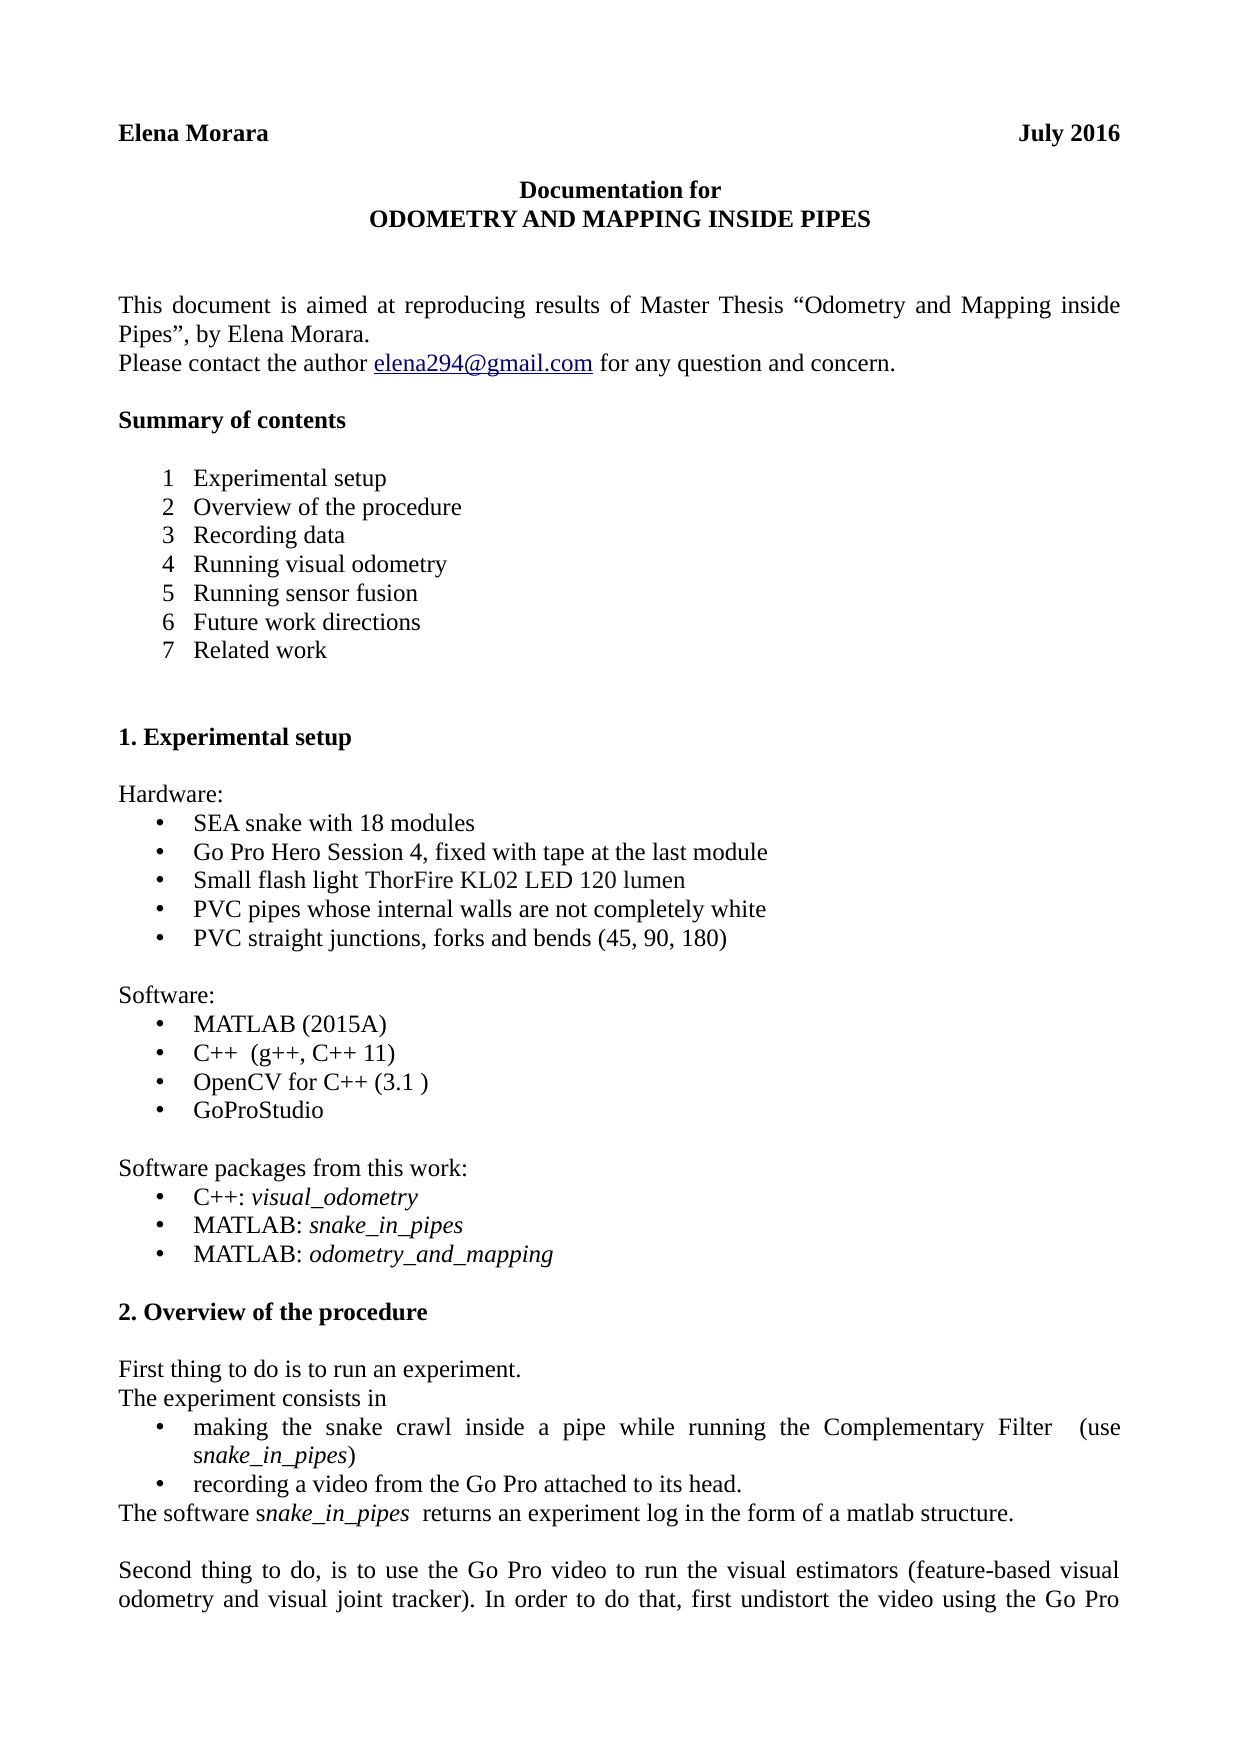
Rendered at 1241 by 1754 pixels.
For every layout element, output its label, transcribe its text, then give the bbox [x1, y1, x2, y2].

list Small flash light ThorFire KL02 LED 120 lumen [156, 866, 1122, 894]
text Software packages from this work: [118, 1153, 1122, 1182]
text Elena Morara July 2016 [118, 118, 1122, 147]
text Documentation for [118, 176, 1122, 204]
list MATLAB: odometry_and_mapping [156, 1239, 1122, 1268]
text Please contact the author elena294@gmail.com for any question and concern. [118, 348, 1122, 377]
text The experiment consists in [118, 1383, 1122, 1412]
text ODOMETRY AND MAPPING INSIDE PIPES [118, 204, 1122, 233]
list Experimental setup [156, 463, 1122, 492]
list Running sensor fusion [156, 578, 1122, 607]
text Second thing to do, is to use the Go Pro video to run the visual estimators (feature-based visual odometry and visual joint tracker). In order to do that, first undistort the video using the Go Pro [118, 1556, 1122, 1613]
list recording a video from the Go Pro attached to its head. [156, 1469, 1122, 1498]
list GoProStudio [156, 1096, 1122, 1124]
list OpenCV for C++ (3.1 ) [156, 1067, 1122, 1096]
list MATLAB: snake_in_pipes [156, 1211, 1122, 1239]
list Go Pro Hero Session 4, fixed with tape at the last module [156, 837, 1122, 866]
list SEA snake with 18 modules [156, 808, 1122, 837]
list Running visual odometry [156, 549, 1122, 578]
list PVC pipes whose internal walls are not completely white [156, 894, 1122, 923]
list making the snake crawl inside a pipe while running the Complementary Filter (use snake_in_pipes) [156, 1412, 1122, 1469]
list Related work [156, 636, 1122, 664]
list PVC straight junctions, forks and bends (45, 90, 180) [156, 923, 1122, 952]
list Overview of the procedure [156, 492, 1122, 521]
text First thing to do is to run an experiment. [118, 1354, 1122, 1383]
text Summary of contents [118, 406, 1122, 434]
text The software snake_in_pipes returns an experiment log in the form of a matlab structure. [118, 1498, 1122, 1527]
list MATLAB (2015A) [156, 1009, 1122, 1038]
text Software: [118, 981, 1122, 1009]
text 2. Overview of the procedure [118, 1297, 1122, 1326]
list C++: visual_odometry [156, 1182, 1122, 1211]
text Hardware: [118, 779, 1122, 808]
list Future work directions [156, 607, 1122, 636]
list Recording data [156, 521, 1122, 549]
list C++ (g++, C++ 11) [156, 1038, 1122, 1067]
text 1. Experimental setup [118, 722, 1122, 751]
text This document is aimed at reproducing results of Master Thesis “Odometry and Mapping inside Pipes”, by Elena Morara. [118, 291, 1122, 348]
